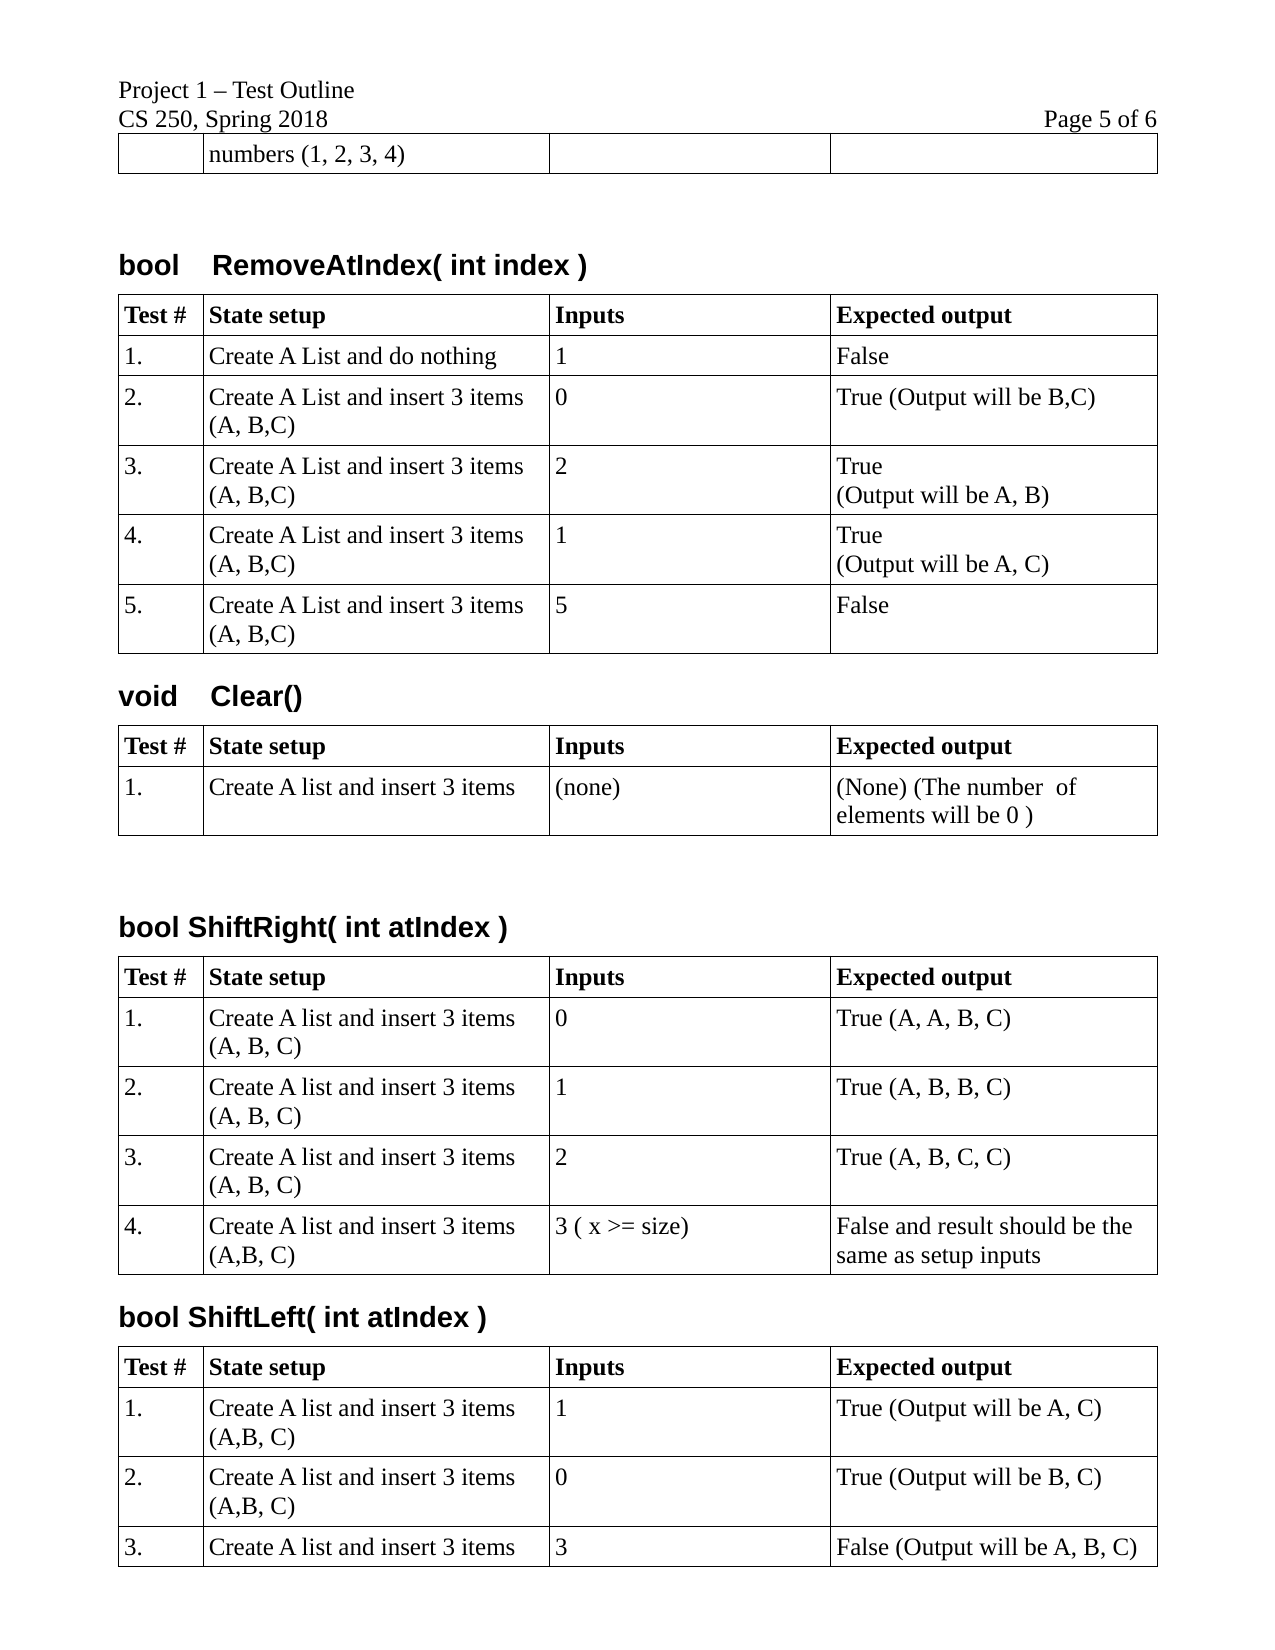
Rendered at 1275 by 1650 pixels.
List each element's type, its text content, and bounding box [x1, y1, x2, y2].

table_cell Create A list and insert 3 items [204, 1527, 549, 1566]
table_header State setup [204, 1347, 549, 1387]
table_cell 0 [550, 1457, 830, 1526]
table_header State setup [204, 295, 549, 334]
table_cell True (A, B, B, C) [831, 1067, 1157, 1135]
table_cell 2. [119, 1457, 203, 1526]
table_cell True (Output will be A, C) [831, 1388, 1157, 1456]
table_cell Create A list and insert 3 items (A, B, C) [204, 998, 549, 1066]
table_cell 4. [119, 1206, 203, 1274]
table_header Inputs [550, 295, 830, 334]
table_cell 1 [550, 1067, 830, 1135]
table_cell (None) (The number of elements will be 0 ) [831, 767, 1157, 835]
table_cell Create A List and insert 3 items (A, B,C) [204, 446, 549, 514]
table_cell 0 [550, 998, 830, 1066]
table_cell False (Output will be A, B, C) [831, 1527, 1157, 1566]
table_header Inputs [550, 726, 830, 766]
table_header Test # [119, 957, 203, 996]
table_cell Create A list and insert 3 items (A,B, C) [204, 1388, 549, 1456]
table_cell Create A List and insert 3 items (A, B,C) [204, 376, 549, 445]
table_header State setup [204, 957, 549, 996]
table_cell 1 [550, 336, 830, 375]
table_cell True (Output will be B, C) [831, 1457, 1157, 1526]
table_cell 5 [550, 585, 830, 653]
table_cell True (A, A, B, C) [831, 998, 1157, 1066]
table_cell 2 [550, 1136, 830, 1205]
table_cell Create A list and insert 3 items [204, 767, 549, 835]
table_cell True (Output will be B,C) [831, 376, 1157, 445]
subtitle bool ShiftLeft( int atIndex ) [118, 1300, 1157, 1333]
table_cell Create A List and insert 3 items (A, B,C) [204, 515, 549, 584]
table_cell False and result should be the same as setup inputs [831, 1206, 1157, 1274]
table_cell 1. [119, 767, 203, 835]
table_cell 1 [550, 1388, 830, 1456]
table_cell Create A list and insert 3 items (A, B, C) [204, 1067, 549, 1135]
table_header Expected output [831, 295, 1157, 334]
table_cell 3 [550, 1527, 830, 1566]
table_header Test # [119, 295, 203, 334]
subtitle bool RemoveAtIndex( int index ) [118, 248, 1157, 281]
table_cell [831, 134, 1157, 173]
table_cell 2. [119, 1067, 203, 1135]
table_cell Create A list and insert 3 items (A,B, C) [204, 1206, 549, 1274]
table_cell 3. [119, 1136, 203, 1205]
table_cell True (Output will be A, C) [831, 515, 1157, 584]
table_header Inputs [550, 1347, 830, 1387]
table_cell Create A list and insert 3 items (A, B, C) [204, 1136, 549, 1205]
table_cell numbers (1, 2, 3, 4) [204, 134, 549, 173]
table_header Test # [119, 726, 203, 766]
table_cell [119, 134, 203, 173]
table_cell 2 [550, 446, 830, 514]
table_cell True (A, B, C, C) [831, 1136, 1157, 1205]
table_cell 1 [550, 515, 830, 584]
table_cell False [831, 585, 1157, 653]
table_cell 3 ( x >= size) [550, 1206, 830, 1274]
table_header Expected output [831, 957, 1157, 996]
table_cell 1. [119, 1388, 203, 1456]
table_cell 0 [550, 376, 830, 445]
table_header Inputs [550, 957, 830, 996]
table_cell [550, 134, 830, 173]
table_cell Create A list and insert 3 items (A,B, C) [204, 1457, 549, 1526]
table_cell 3. [119, 446, 203, 514]
table_header Expected output [831, 726, 1157, 766]
table_header Test # [119, 1347, 203, 1387]
table_cell 4. [119, 515, 203, 584]
table_cell True (Output will be A, B) [831, 446, 1157, 514]
subtitle bool ShiftRight( int atIndex ) [118, 909, 1157, 943]
table_cell Create A List and do nothing [204, 336, 549, 375]
table_header Expected output [831, 1347, 1157, 1387]
table_header State setup [204, 726, 549, 766]
table_cell 1. [119, 336, 203, 375]
table_cell 5. [119, 585, 203, 653]
table_cell 3. [119, 1527, 203, 1566]
subtitle void Clear() [118, 679, 1157, 712]
table_cell (none) [550, 767, 830, 835]
table_cell 2. [119, 376, 203, 445]
table_cell False [831, 336, 1157, 375]
table_cell 1. [119, 998, 203, 1066]
table_cell Create A List and insert 3 items (A, B,C) [204, 585, 549, 653]
